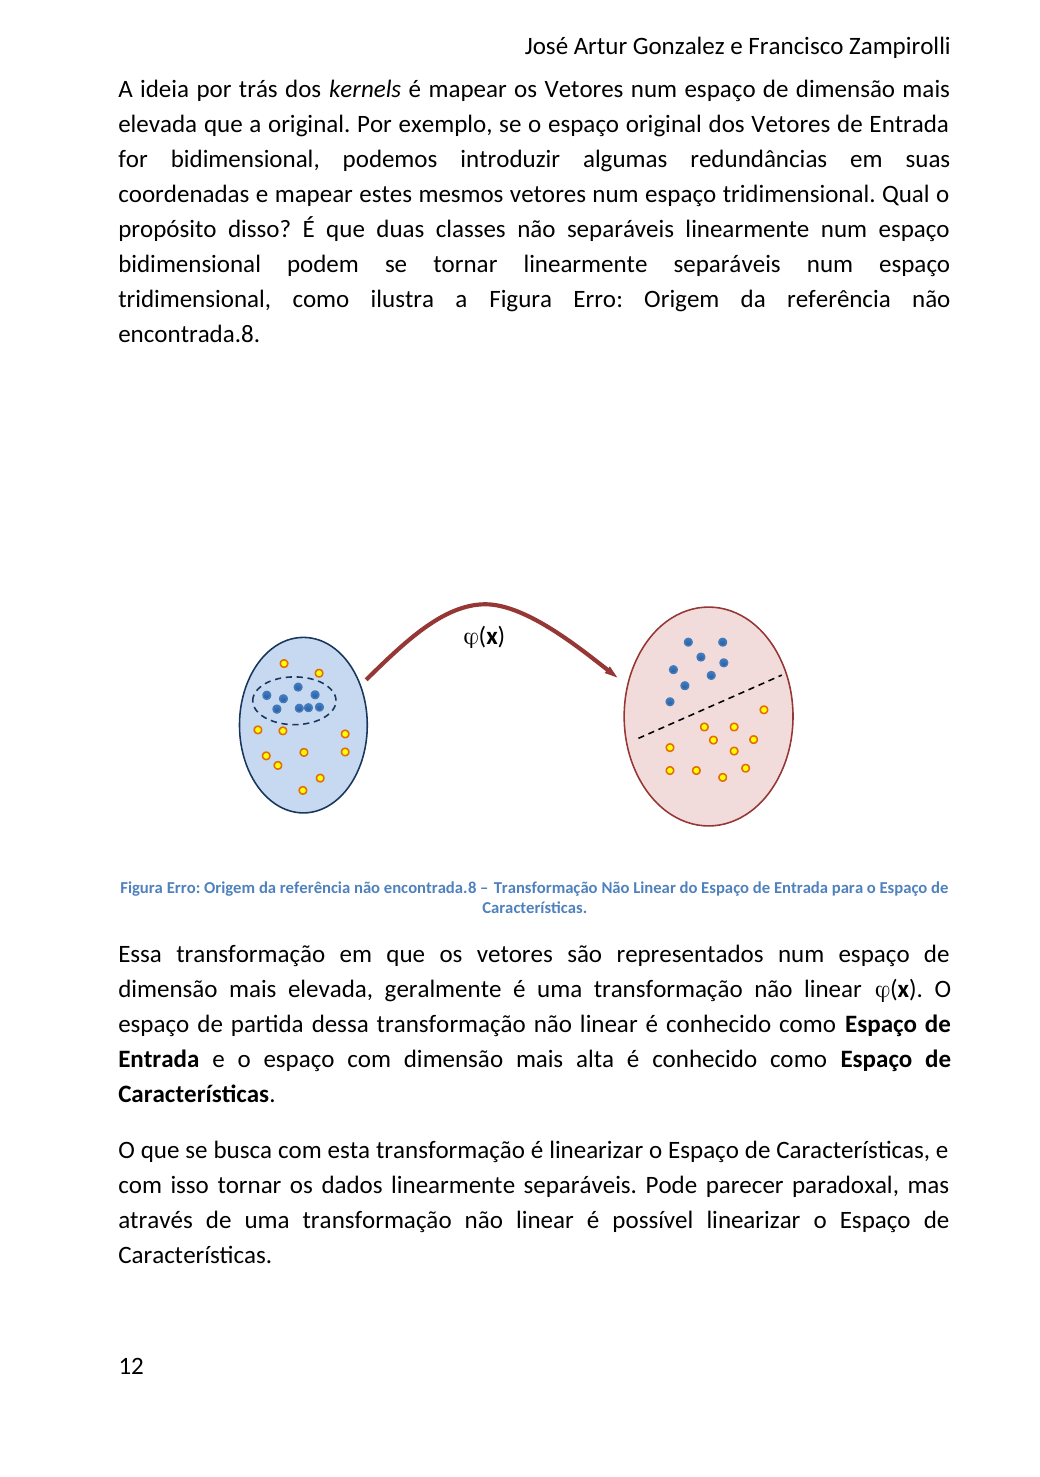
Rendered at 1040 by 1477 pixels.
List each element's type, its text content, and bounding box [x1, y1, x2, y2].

text (x) [463, 620, 516, 648]
text Figura Erro: Origem da referência não encontrada.8 – Transformação Não Linear do Espaço de Entrada para o Espaço de Características. [118, 877, 951, 918]
text A ideia por trás dos kernels é mapear os Vetores num espaço de dimensão mais elevada que a original. Por exemplo, se o espaço original dos Vetores de Entrada for bidimensional, podemos introduzir algumas redundâncias em suas coordenadas e mapear estes mesmos vetores num espaço tridimensional. Qual o propósito disso? É que duas classes não separáveis linearmente num espaço bidimensional podem se tornar linearmente separáveis num espaço tridimensional, como ilustra a Figura Erro: Origem da referência não encontrada.8. [118, 74, 951, 349]
text Essa transformação em que os vetores são representados num espaço de dimensão mais elevada, geralmente é uma transformação não linear (x). O espaço de partida dessa transformação não linear é conhecido como Espaço de Entrada e o espaço com dimensão mais alta é conhecido como Espaço de Características. [118, 938, 951, 1109]
text O que se busca com esta transformação é linearizar o Espaço de Características, e com isso tornar os dados linearmente separáveis. Pode parecer paradoxal, mas através de uma transformação não linear é possível linearizar o Espaço de Características. [118, 1134, 951, 1270]
